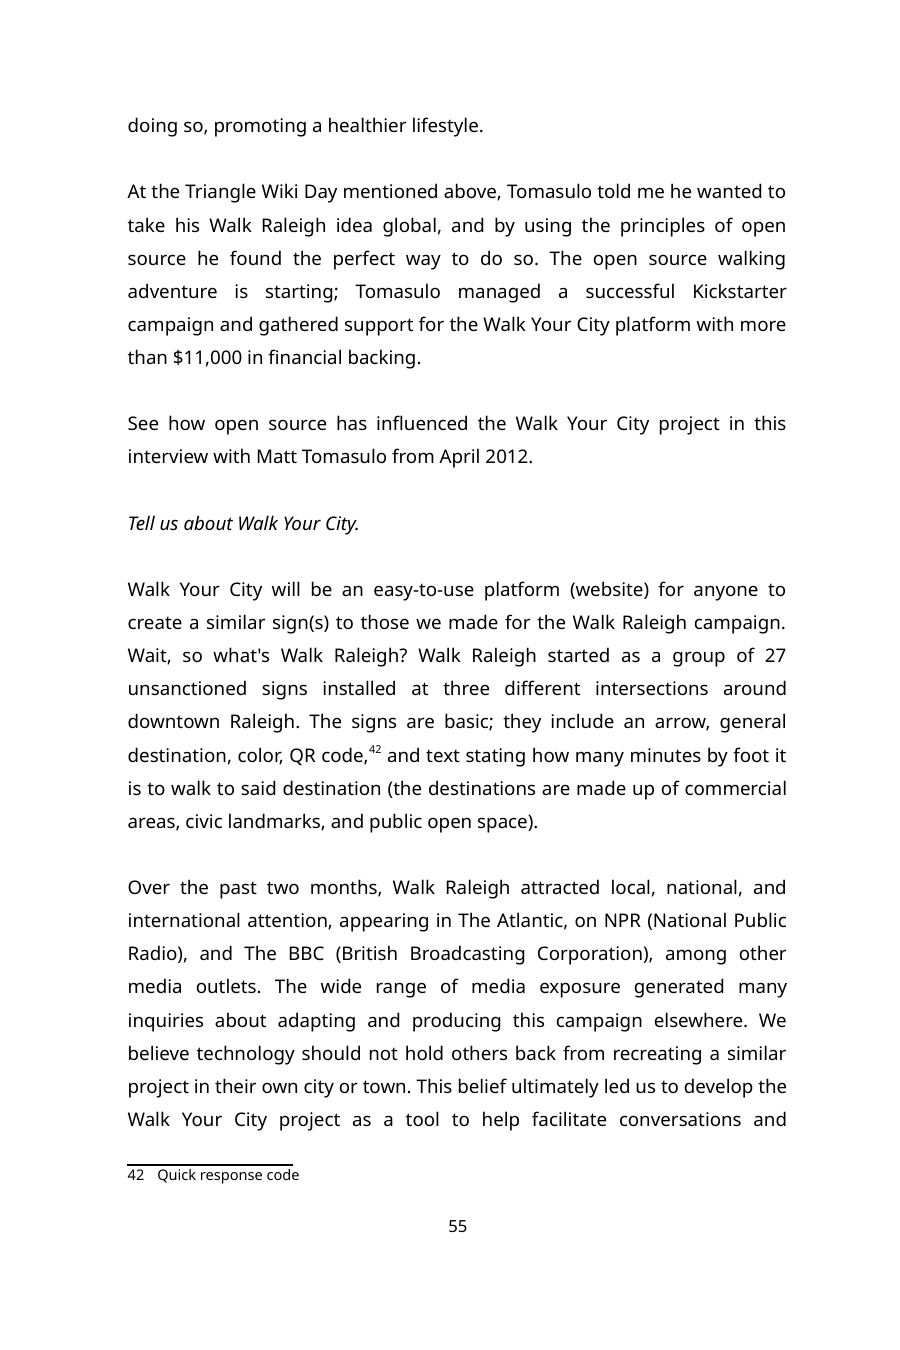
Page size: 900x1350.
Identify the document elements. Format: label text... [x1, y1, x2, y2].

text Tell us about Walk Your City. [127, 510, 787, 536]
text doing so, promoting a healthier lifestyle. [127, 112, 787, 138]
text Walk Your City will be an easy-to-use platform (website) for anyone to create a similar sign(s) to those we made for the Walk Raleigh campaign. Wait, so what's Walk Raleigh? Walk Raleigh started as a group of 27 unsanctioned signs installed at three different intersections around downtown Raleigh. The signs are basic; they include an arrow, general destination, color, QR code, and text stating how many minutes by foot it is to walk to said destination (the destinations are made up of commercial areas, civic landmarks, and public open space). [127, 576, 787, 834]
text Over the past two months, Walk Raleigh attracted local, national, and international attention, appearing in The Atlantic, on NPR (National Public Radio), and The BBC (British Broadcasting Corporation), among other media outlets. The wide range of media exposure generated many inquiries about adapting and producing this campaign elsewhere. We believe technology should not hold others back from recreating a similar project in their own city or town. This belief ultimately led us to develop the Walk Your City project as a tool to help facilitate conversations and [127, 874, 787, 1132]
text At the Triangle Wiki Day mentioned above, Tomasulo told me he wanted to take his Walk Raleigh idea global, and by using the principles of open source he found the perfect way to do so. The open source walking adventure is starting; Tomasulo managed a successful Kickstarter campaign and gathered support for the Walk Your City platform with more than $11,000 in financial backing. [127, 179, 787, 370]
text See how open source has influenced the Walk Your City project in this interview with Matt Tomasulo from April 2012. [127, 411, 787, 469]
text Quick response code [127, 1165, 787, 1185]
